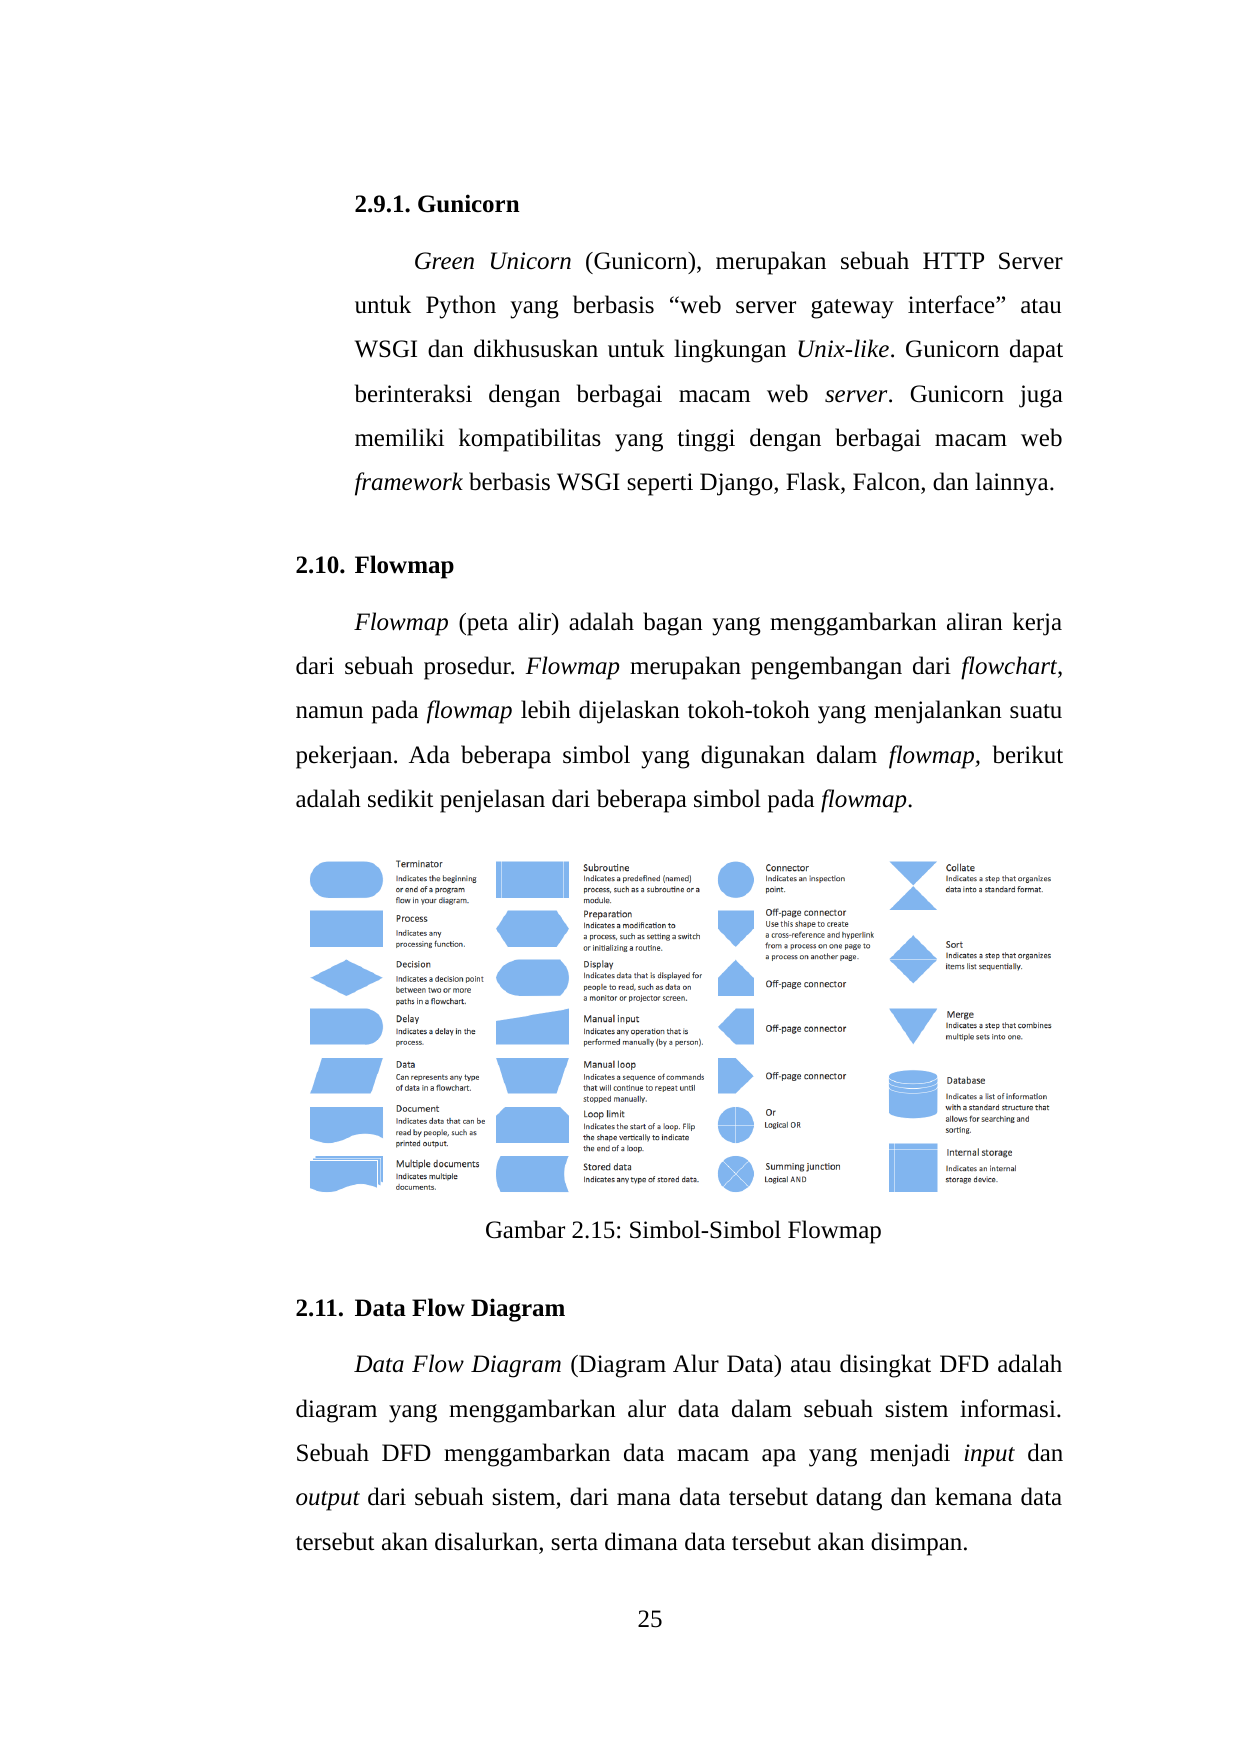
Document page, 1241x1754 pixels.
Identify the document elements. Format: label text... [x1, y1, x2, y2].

subtitle Gunicorn [354, 177, 1063, 221]
list Gambar 2.15: Simbol-Simbol Flowmap [299, 1203, 1067, 1247]
subtitle Data Flow Diagram [295, 855, 1067, 1325]
subtitle [299, 834, 1067, 846]
list Data Flow Diagram (Diagram Alur Data) atau disingkat DFD adalah diagram yang menggambarkan alur data dalam sebuah sistem informasi. Sebuah DFD menggambarkan data macam apa yang menjadi input dan output dari sebuah sistem, dari mana data tersebut datang dan kemana data tersebut akan disalurkan, serta dimana data tersebut akan disimpan. [295, 1337, 1063, 1559]
list Flowmap (peta alir) adalah bagan yang menggambarkan aliran kerja dari sebuah prosedur. Flowmap merupakan pengembangan dari flowchart, namun pada flowmap lebih dijelaskan tokoh-tokoh yang menjalankan suatu pekerjaan. Ada beberapa simbol yang digunakan dalam flowmap, berikut adalah sedikit penjelasan dari beberapa simbol pada flowmap. [295, 595, 1063, 816]
picture [299, 846, 1068, 1203]
text Green Unicorn (Gunicorn), merupakan sebuah HTTP Server untuk Python yang berbasis “web server gateway interface” atau WSGI dan dikhususkan untuk lingkungan Unix-like. Gunicorn dapat berinteraksi dengan berbagai macam web server. Gunicorn juga memiliki kompatibilitas yang tinggi dengan berbagai macam web framework berbasis WSGI seperti Django, Flask, Falcon, dan lainnya. [354, 234, 1063, 499]
subtitle Flowmap [295, 538, 1063, 582]
